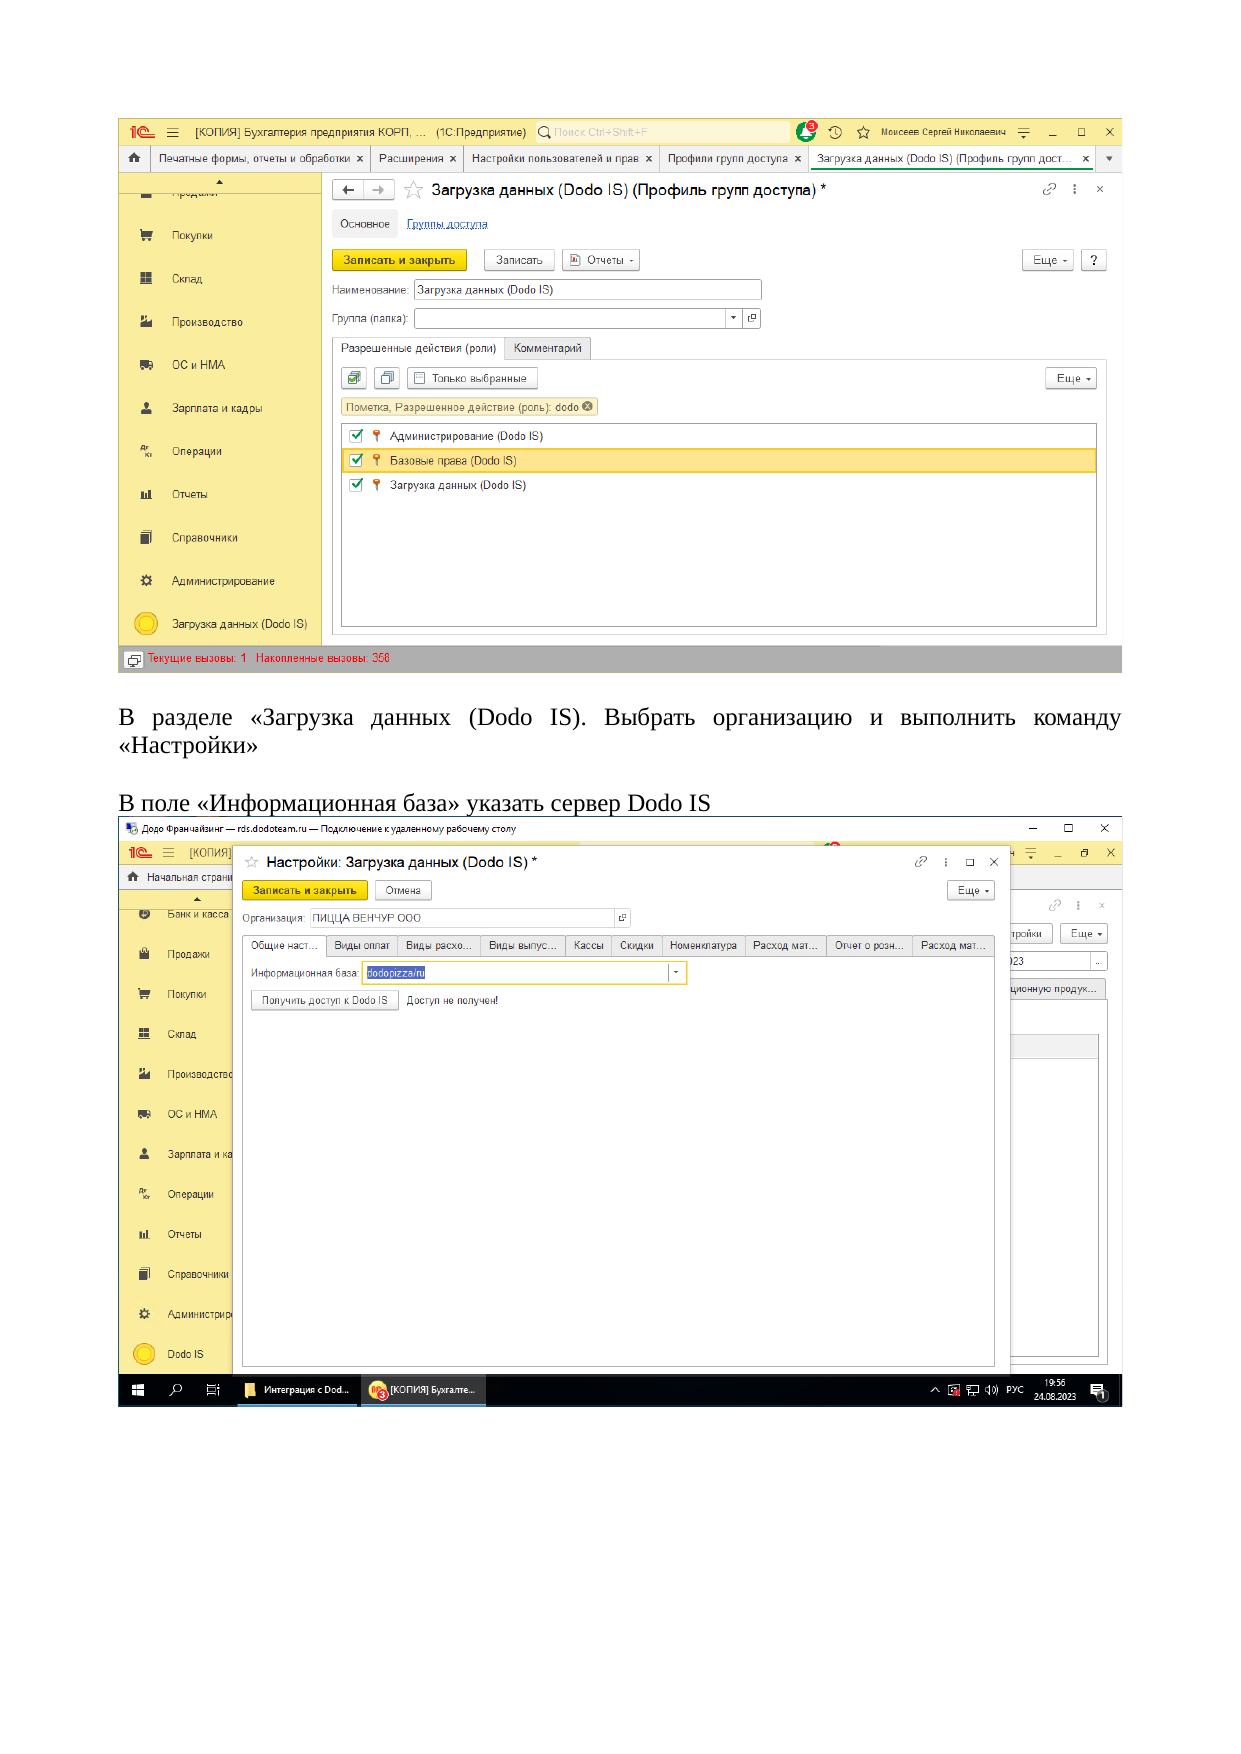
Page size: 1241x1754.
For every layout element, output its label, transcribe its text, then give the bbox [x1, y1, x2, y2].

picture [118, 118, 1123, 673]
text В поле «Информационная база» указать сервер Dodo IS [118, 788, 1122, 816]
text В разделе «Загрузка данных (Dodo IS). Выбрать организацию и выполнить команду «Настройки» [118, 702, 1122, 759]
picture [118, 816, 1123, 1407]
